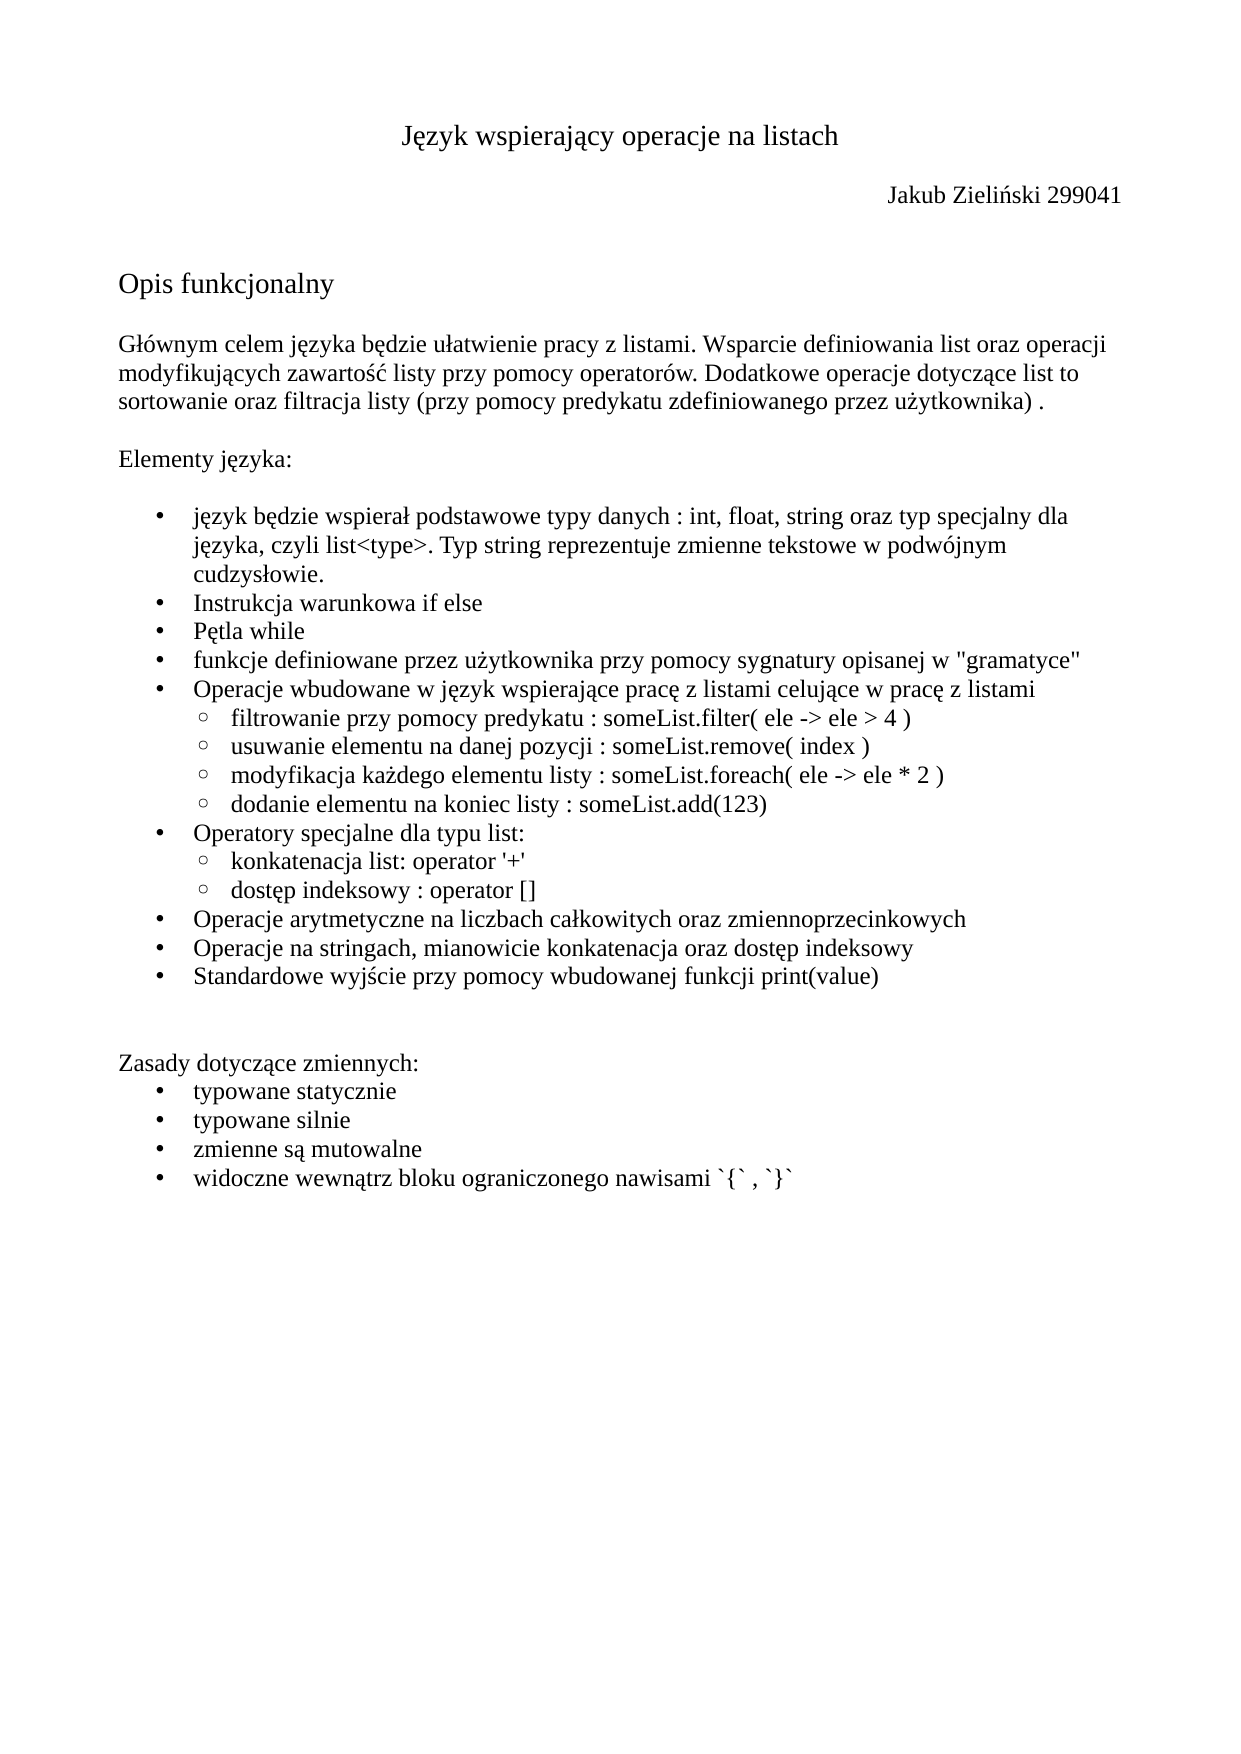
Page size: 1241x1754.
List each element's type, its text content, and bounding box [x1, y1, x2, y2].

list dodanie elementu na koniec listy : someList.add(123) [193, 789, 1122, 818]
list język będzie wspierał podstawowe typy danych : int, float, string oraz typ specjalny dla języka, czyli list<type>. Typ string reprezentuje zmienne tekstowe w podwójnym cudzysłowie. [156, 501, 1122, 588]
list Operacje arytmetyczne na liczbach całkowitych oraz zmiennoprzecinkowych [156, 904, 1122, 933]
list Operacje na stringach, mianowicie konkatenacja oraz dostęp indeksowy [156, 933, 1122, 961]
text Elementy języka: [118, 444, 1122, 473]
list usuwanie elementu na danej pozycji : someList.remove( index ) [193, 731, 1122, 760]
list funkcje definiowane przez użytkownika przy pomocy sygnatury opisanej w "gramatyce" [156, 645, 1122, 674]
list modyfikacja każdego elementu listy : someList.foreach( ele -> ele * 2 ) [193, 760, 1122, 789]
list typowane silnie [156, 1105, 1122, 1134]
list zmienne są mutowalne [156, 1134, 1122, 1163]
list typowane statycznie [156, 1076, 1122, 1105]
list dostęp indeksowy : operator [] [193, 875, 1122, 904]
list widoczne wewnątrz bloku ograniczonego nawisami `{` , `}` [156, 1163, 1122, 1191]
list Standardowe wyjście przy pomocy wbudowanej funkcji print(value) [156, 961, 1122, 990]
text Zasady dotyczące zmiennych: [118, 1048, 1122, 1076]
list Operacje wbudowane w język wspierające pracę z listami celujące w pracę z listami [156, 674, 1122, 703]
list filtrowanie przy pomocy predykatu : someList.filter( ele -> ele > 4 ) [193, 703, 1122, 731]
list Operatory specjalne dla typu list: [156, 818, 1122, 846]
text Opis funkcjonalny [118, 267, 1122, 300]
list Instrukcja warunkowa if else [156, 588, 1122, 616]
list Pętla while [156, 616, 1122, 645]
text Głównym celem języka będzie ułatwienie pracy z listami. Wsparcie definiowania list oraz operacji modyfikujących zawartość listy przy pomocy operatorów. Dodatkowe operacje dotyczące list to sortowanie oraz filtracja listy (przy pomocy predykatu zdefiniowanego przez użytkownika) . [118, 329, 1122, 415]
list konkatenacja list: operator '+' [193, 846, 1122, 875]
text Jakub Zieliński 299041 [118, 180, 1122, 209]
text Język wspierający operacje na listach [118, 118, 1122, 152]
